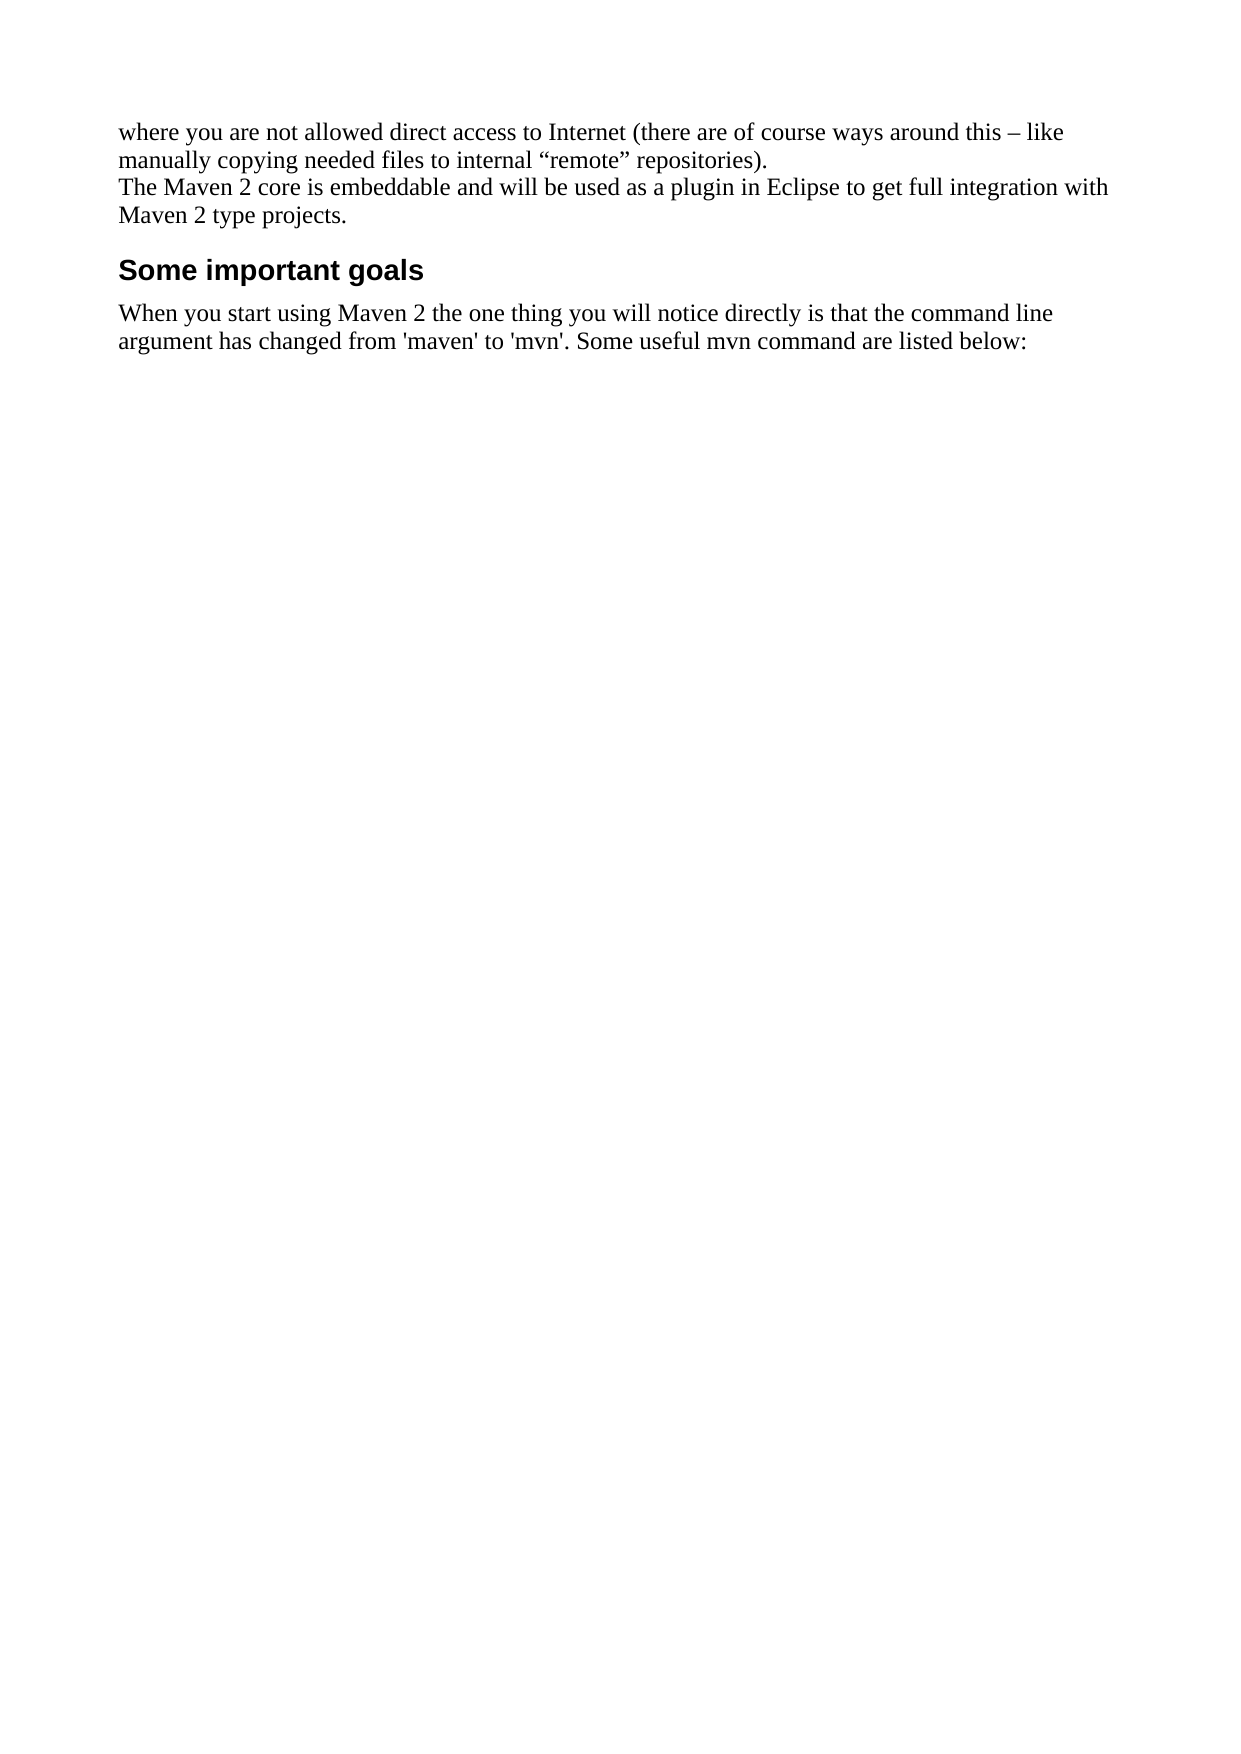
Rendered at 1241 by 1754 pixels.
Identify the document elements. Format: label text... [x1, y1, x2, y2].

text where you are not allowed direct access to Internet (there are of course ways around this – like manually copying needed files to internal “remote” repositories). [118, 118, 1122, 173]
text The Maven 2 core is embeddable and will be used as a plugin in Eclipse to get full integration with Maven 2 type projects. [118, 173, 1122, 229]
text When you start using Maven 2 the one thing you will notice directly is that the command line argument has changed from 'maven' to 'mvn'. Some useful mvn command are listed below: [118, 299, 1122, 354]
subtitle Some important goals [118, 254, 1122, 287]
